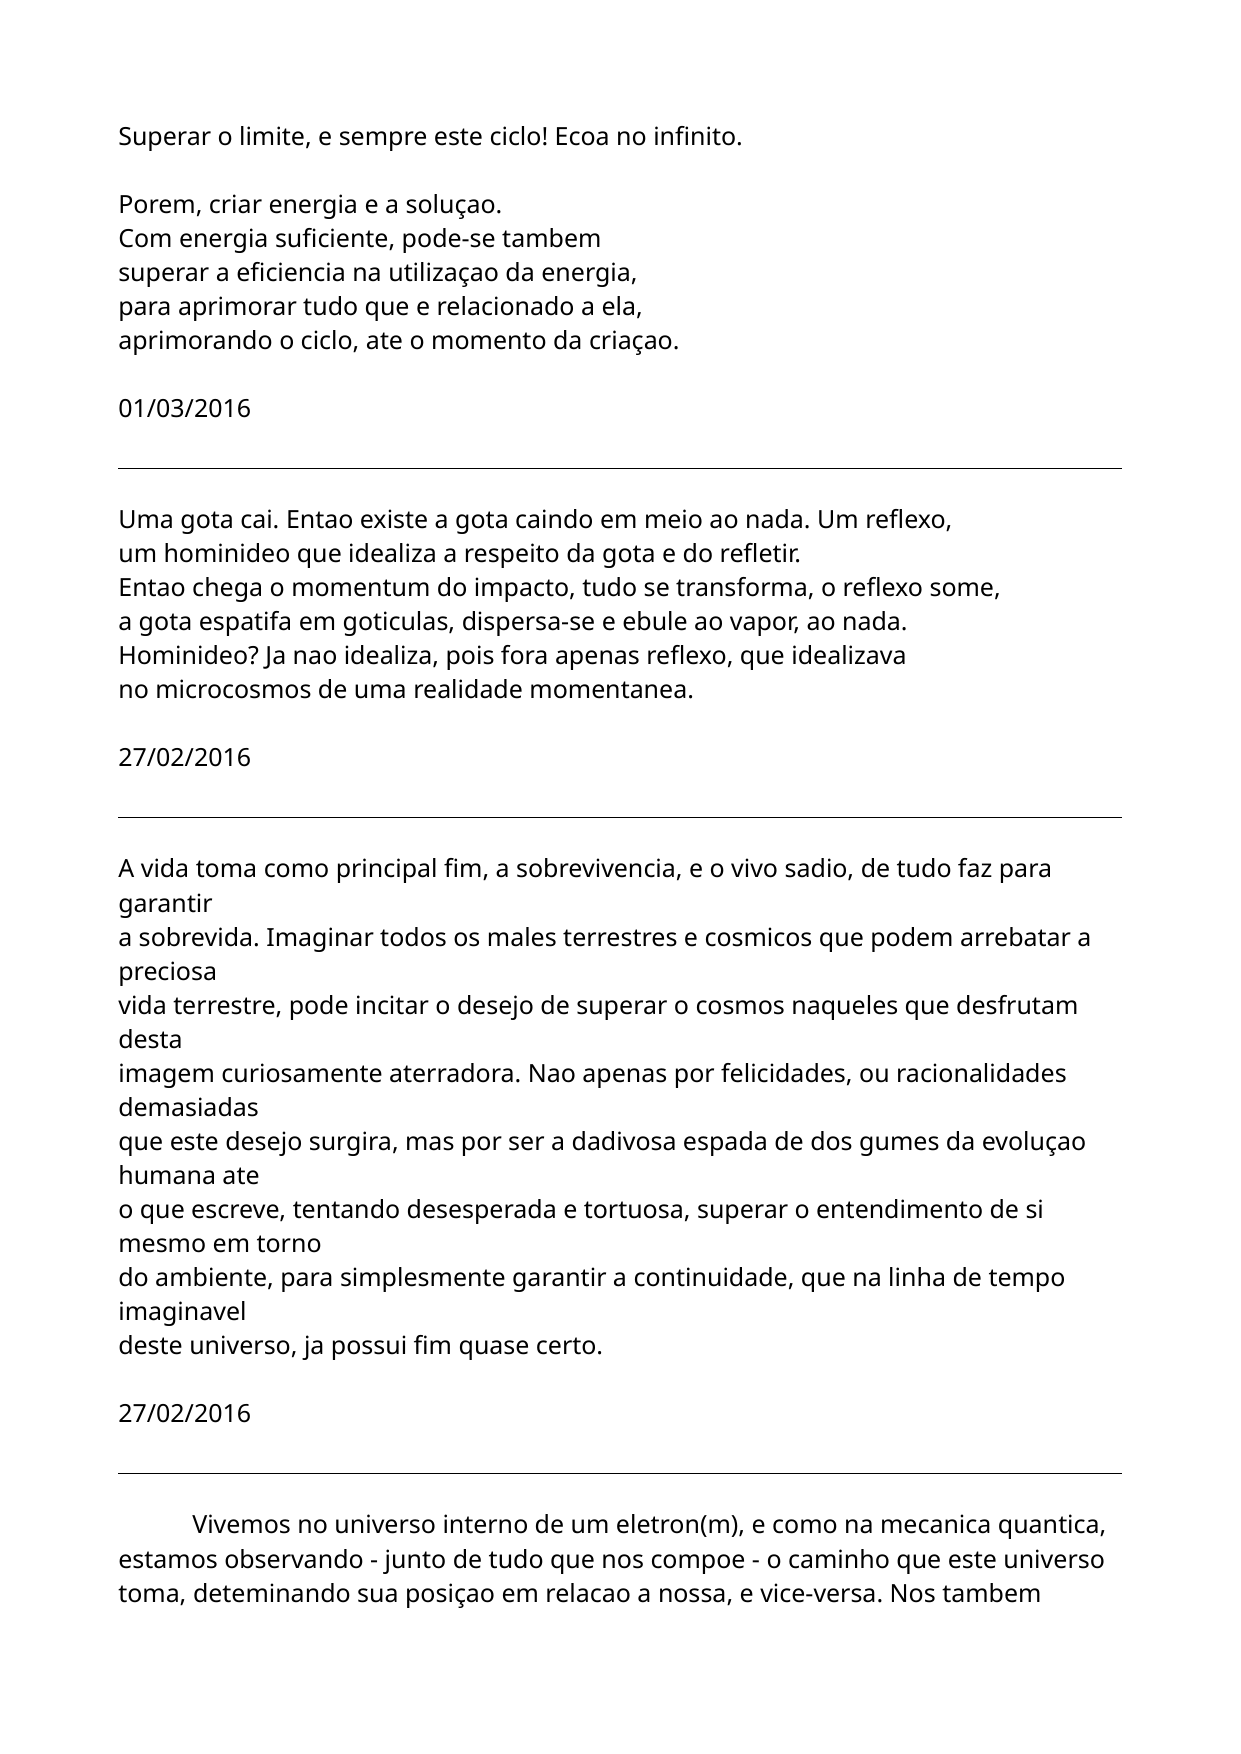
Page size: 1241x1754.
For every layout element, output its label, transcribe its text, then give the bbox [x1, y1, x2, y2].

text Entao chega o momentum do impacto, tudo se transforma, o reflexo some, [118, 570, 1122, 604]
text 27/02/2016 [118, 1396, 1122, 1430]
text A vida toma como principal fim, a sobrevivencia, e o vivo sadio, de tudo faz para garantir [118, 851, 1122, 919]
text imagem curiosamente aterradora. Nao apenas por felicidades, ou racionalidades demasiadas [118, 1056, 1122, 1124]
text um hominideo que idealiza a respeito da gota e do refletir. [118, 536, 1122, 570]
text 27/02/2016 [118, 740, 1122, 774]
text Porem, criar energia e a soluçao. [118, 186, 1122, 220]
text do ambiente, para simplesmente garantir a continuidade, que na linha de tempo imaginavel [118, 1260, 1122, 1328]
text vida terrestre, pode incitar o desejo de superar o cosmos naqueles que desfrutam desta [118, 987, 1122, 1056]
text Superar o limite, e sempre este ciclo! Ecoa no infinito. [118, 118, 1122, 152]
text Vivemos no universo interno de um eletron(m), e como na mecanica quantica, [118, 1507, 1122, 1541]
text superar a eficiencia na utilizaçao da energia, [118, 254, 1122, 288]
text que este desejo surgira, mas por ser a dadivosa espada de dos gumes da evoluçao humana ate [118, 1124, 1122, 1192]
text Com energia suficiente, pode-se tambem [118, 220, 1122, 254]
text a sobrevida. Imaginar todos os males terrestres e cosmicos que podem arrebatar a preciosa [118, 919, 1122, 987]
text aprimorando o ciclo, ate o momento da criaçao. [118, 322, 1122, 357]
text a gota espatifa em goticulas, dispersa-se e ebule ao vapor, ao nada. [118, 604, 1122, 638]
text Uma gota cai. Entao existe a gota caindo em meio ao nada. Um reflexo, [118, 502, 1122, 536]
text estamos observando - junto de tudo que nos compoe - o caminho que este universo toma, deteminando sua posiçao em relacao a nossa, e vice-versa. Nos tambem [118, 1541, 1122, 1609]
text no microcosmos de uma realidade momentanea. [118, 672, 1122, 706]
text Hominideo? Ja nao idealiza, pois fora apenas reflexo, que idealizava [118, 638, 1122, 672]
text deste universo, ja possui fim quase certo. [118, 1328, 1122, 1362]
text para aprimorar tudo que e relacionado a ela, [118, 288, 1122, 322]
text o que escreve, tentando desesperada e tortuosa, superar o entendimento de si mesmo em torno [118, 1192, 1122, 1260]
text 01/03/2016 [118, 391, 1122, 425]
